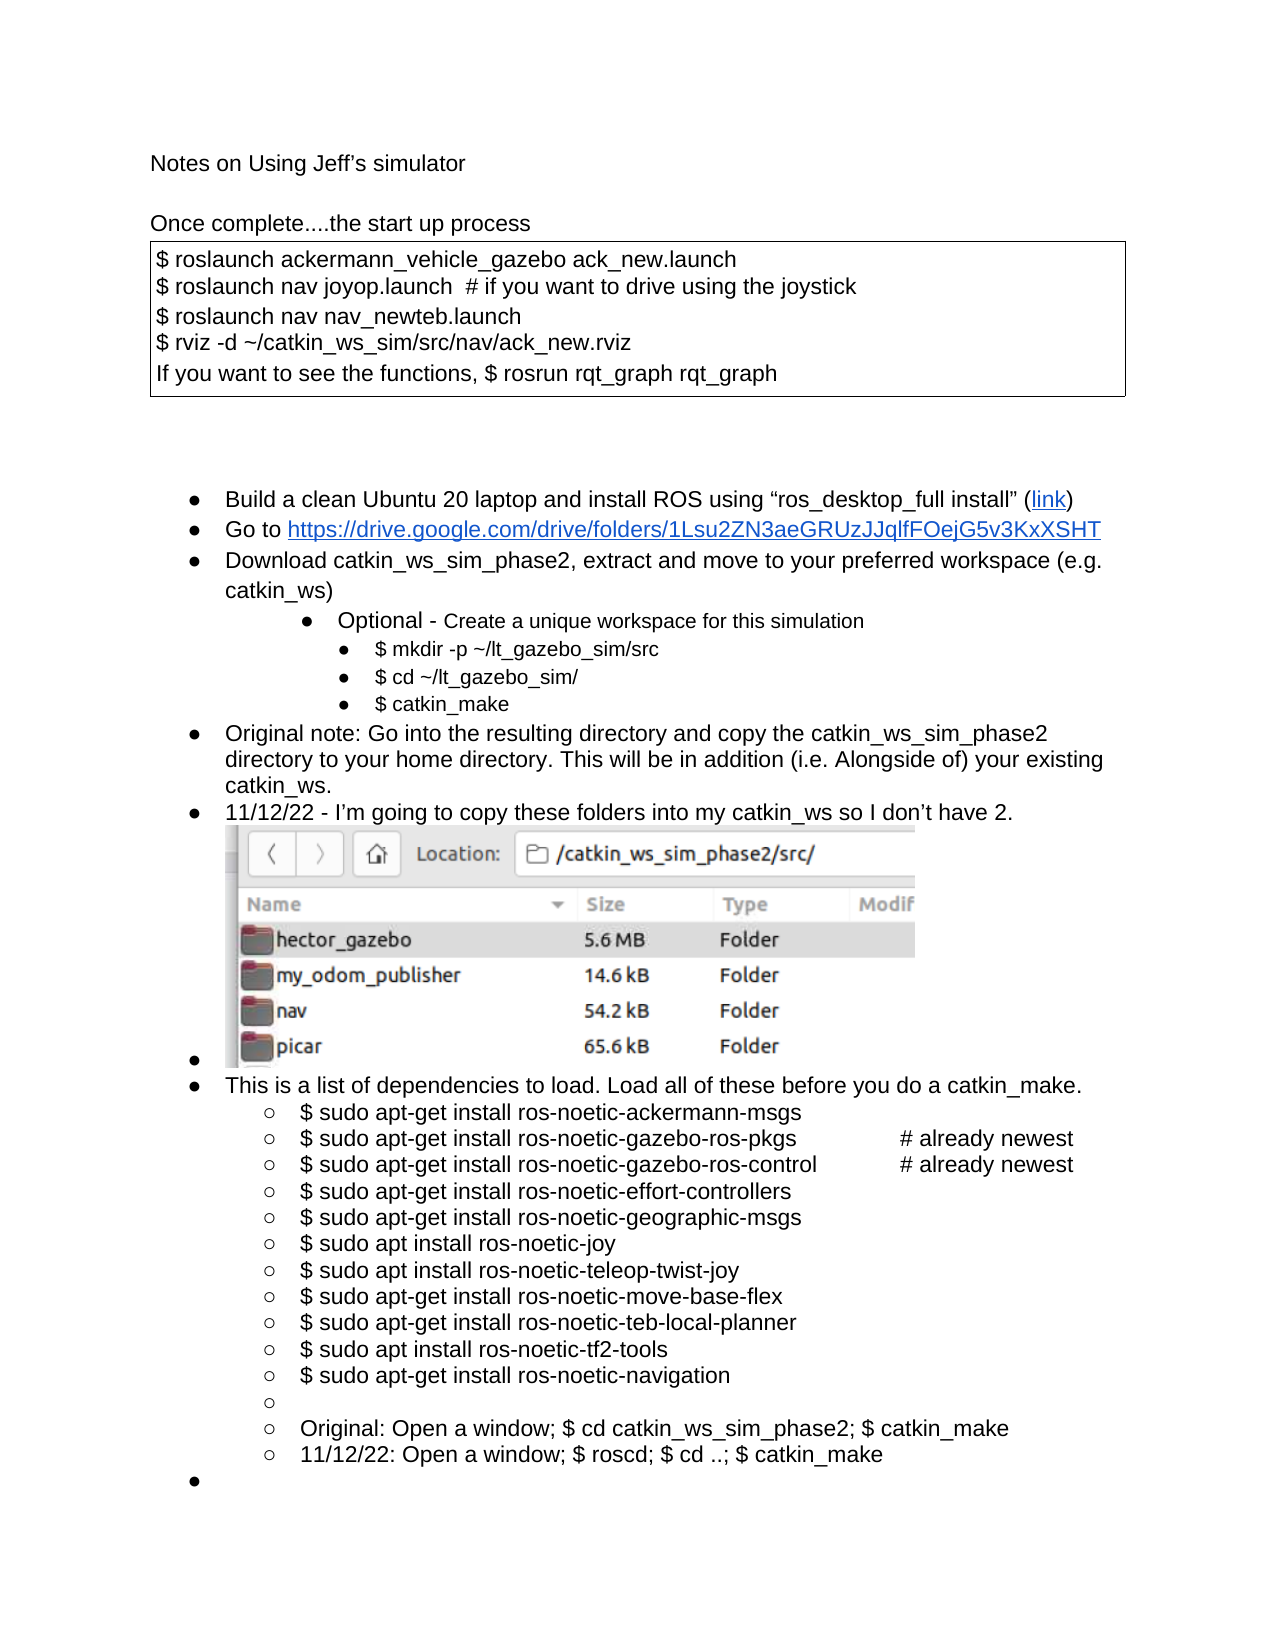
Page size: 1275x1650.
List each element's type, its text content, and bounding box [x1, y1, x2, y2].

list $ mkdir -p ~/lt_gazebo_sim/src [337, 637, 1125, 661]
picture [225, 825, 915, 1068]
list $ sudo apt-get install ros-noetic-ackermann-msgs [262, 1098, 1125, 1125]
list Go to https://drive.google.com/drive/folders/1Lsu2ZN3aeGRUzJJqlfFOejG5v3KxXSHT [187, 516, 1125, 543]
list $ cd ~/lt_gazebo_sim/ [337, 665, 1125, 689]
list $ sudo apt-get install ros-noetic-navigation [262, 1362, 1125, 1388]
list $ sudo apt-get install ros-noetic-geographic-msgs [262, 1204, 1125, 1230]
list Original: Open a window; $ cd catkin_ws_sim_phase2; $ catkin_make [262, 1415, 1125, 1441]
table_header $ roslaunch ackermann_vehicle_gazebo ack_new.launch $ roslaunch nav joyop.launch # if you want to drive using the joystick $ roslaunch nav nav_newteb.launch $ rviz -d ~/catkin_ws_sim/src/nav/ack_new.rviz If you want to see the functions, $ rosrun rqt_graph rqt_graph [151, 242, 1125, 396]
list 11/12/22 - I’m going to copy these folders into my catkin_ws so I don’t have 2. [187, 799, 1125, 825]
list Optional - Create a unique workspace for this simulation [300, 607, 1125, 633]
text Notes on Using Jeff’s simulator [150, 150, 1125, 176]
text Once complete....the start up process [150, 210, 1125, 237]
list $ sudo apt-get install ros-noetic-effort-controllers [262, 1178, 1125, 1204]
list $ sudo apt install ros-noetic-joy [262, 1230, 1125, 1257]
list Original note: Go into the resulting directory and copy the catkin_ws_sim_phase2 directory to your home directory. This will be in addition (i.e. Alongside of) your existing catkin_ws. [187, 720, 1125, 799]
list $ sudo apt install ros-noetic-teleop-twist-joy [262, 1257, 1125, 1283]
list This is a list of dependencies to load. Load all of these before you do a catkin_make. [187, 1072, 1125, 1098]
list 11/12/22: Open a window; $ roscd; $ cd ..; $ catkin_make [262, 1441, 1125, 1467]
list $ sudo apt-get install ros-noetic-gazebo-ros-pkgs # already newest [262, 1125, 1125, 1151]
list $ sudo apt install ros-noetic-tf2-tools [262, 1336, 1125, 1362]
list Download catkin_ws_sim_phase2, extract and move to your preferred workspace (e.g. catkin_ws) [187, 547, 1125, 603]
list $ catkin_make [337, 692, 1125, 716]
list $ sudo apt-get install ros-noetic-move-base-flex [262, 1283, 1125, 1309]
list Build a clean Ubuntu 20 laptop and install ROS using “ros_desktop_full install” (link) [187, 486, 1125, 513]
list $ sudo apt-get install ros-noetic-teb-local-planner [262, 1309, 1125, 1336]
list $ sudo apt-get install ros-noetic-gazebo-ros-control # already newest [262, 1151, 1125, 1178]
